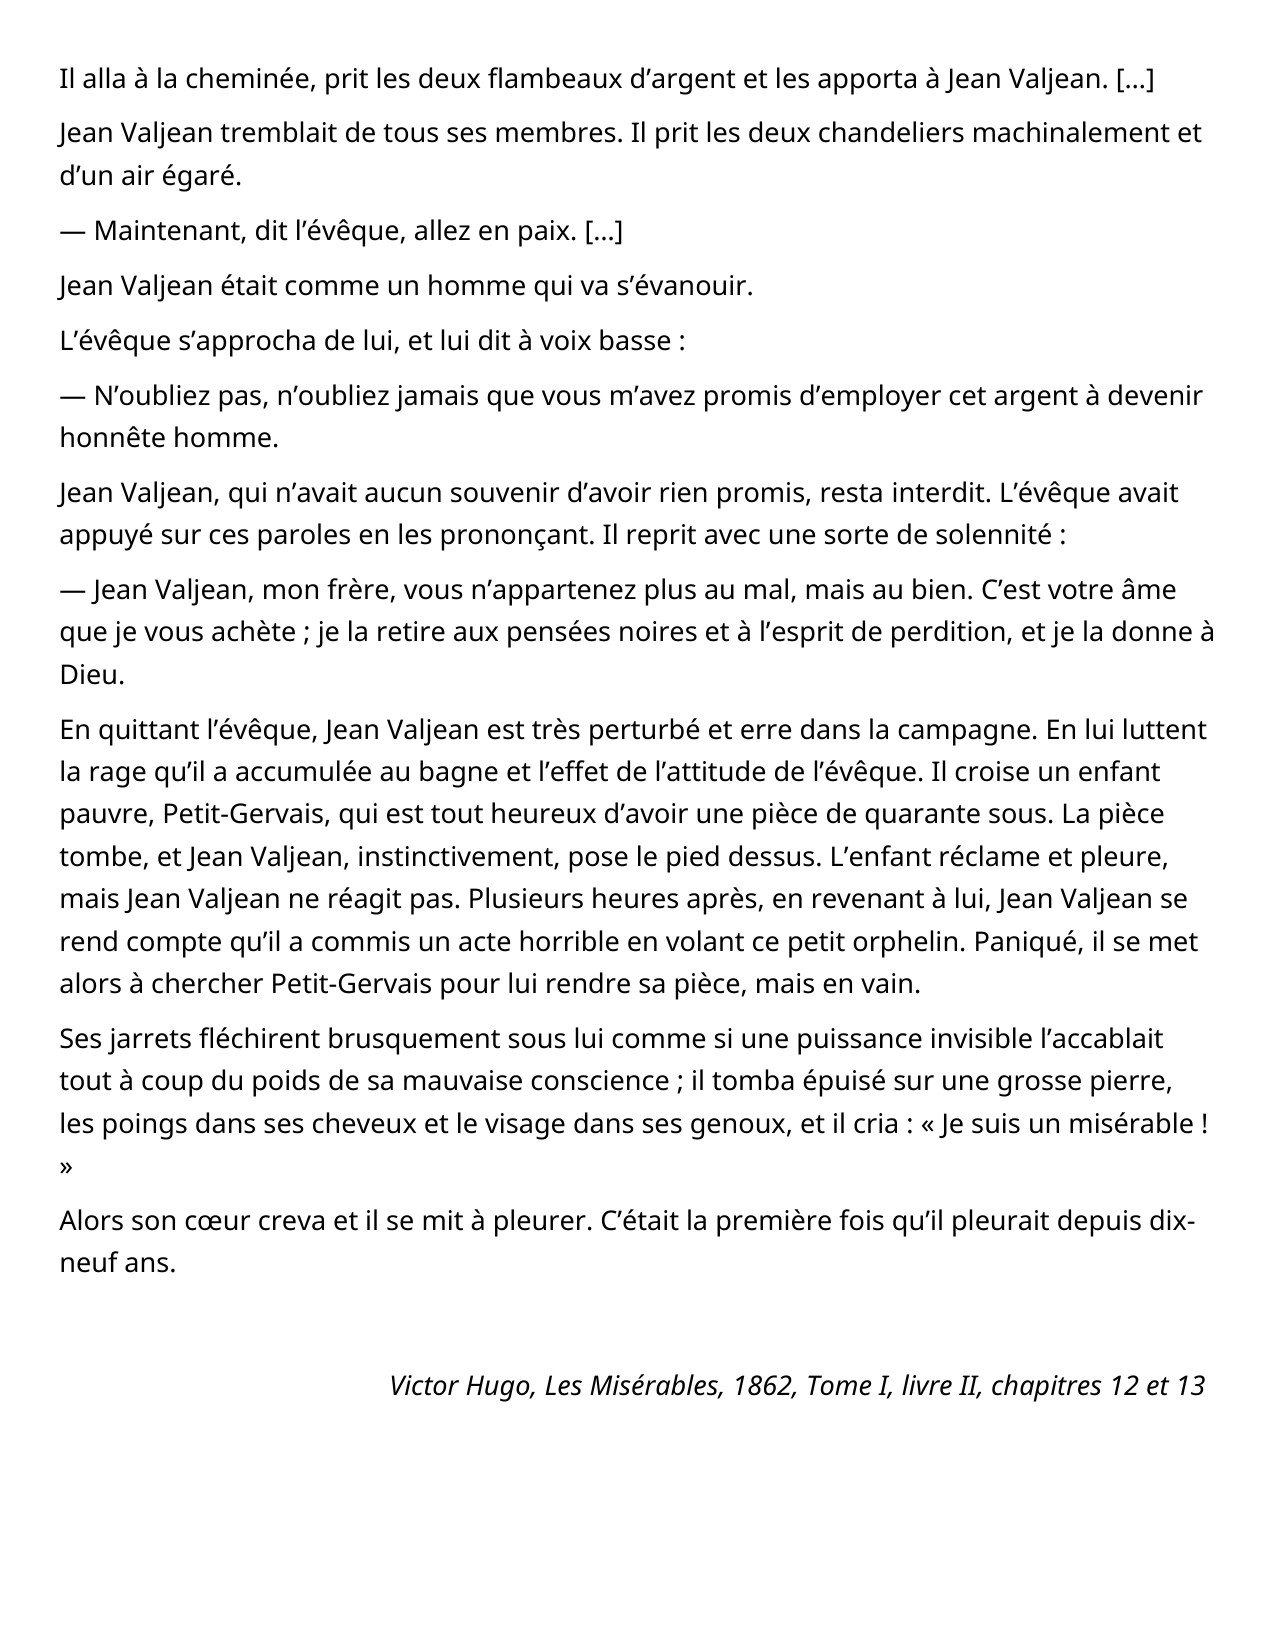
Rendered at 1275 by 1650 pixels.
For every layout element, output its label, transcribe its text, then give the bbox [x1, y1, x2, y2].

text Jean Valjean était comme un homme qui va s’évanouir. [59, 266, 1216, 303]
text — Maintenant, dit l’évêque, allez en paix. […] [59, 211, 1216, 248]
text — N’oubliez pas, n’oubliez jamais que vous m’avez promis d’employer cet argent à devenir honnête homme. [59, 376, 1216, 455]
text Victor Hugo, Les Misérables, 1862, Tome I, livre II, chapitres 12 et 13 [59, 1367, 1216, 1403]
text Jean Valjean tremblait de tous ses membres. Il prit les deux chandeliers machinalement et d’un air égaré. [59, 114, 1216, 193]
text En quittant l’évêque, Jean Valjean est très perturbé et erre dans la campagne. En lui luttent la rage qu’il a accumulée au bagne et l’effet de l’attitude de l’évêque. Il croise un enfant pauvre, Petit-Gervais, qui est tout heureux d’avoir une pièce de quarante sous. La pièce tombe, et Jean Valjean, instinctivement, pose le pied dessus. L’enfant réclame et pleure, mais Jean Valjean ne réagit pas. Plusieurs heures après, en revenant à lui, Jean Valjean se rend compte qu’il a commis un acte horrible en volant ce petit orphelin. Paniqué, il se met alors à chercher Petit-Gervais pour lui rendre sa pièce, mais en vain. [59, 710, 1216, 1001]
text Alors son cœur creva et il se mit à pleurer. C’était la première fois qu’il pleurait depuis dix-neuf ans. [59, 1202, 1216, 1281]
text Ses jarrets fléchirent brusquement sous lui comme si une puissance invisible l’accablait tout à coup du poids de sa mauvaise conscience ; il tomba épuisé sur une grosse pierre, les poings dans ses cheveux et le visage dans ses genoux, et il cria : « Je suis un misérable ! » [59, 1019, 1216, 1183]
text Jean Valjean, qui n’avait aucun souvenir d’avoir rien promis, resta interdit. L’évêque avait appuyé sur ces paroles en les prononçant. Il reprit avec une sorte de solennité : [59, 473, 1216, 552]
text — Jean Valjean, mon frère, vous n’appartenez plus au mal, mais au bien. C’est votre âme que je vous achète ; je la retire aux pensées noires et à l’esprit de perdition, et je la donne à Dieu. [59, 571, 1216, 692]
text L’évêque s’approcha de lui, et lui dit à voix basse : [59, 321, 1216, 358]
text Il alla à la cheminée, prit les deux flambeaux d’argent et les apporta à Jean Valjean. […] [59, 59, 1216, 96]
